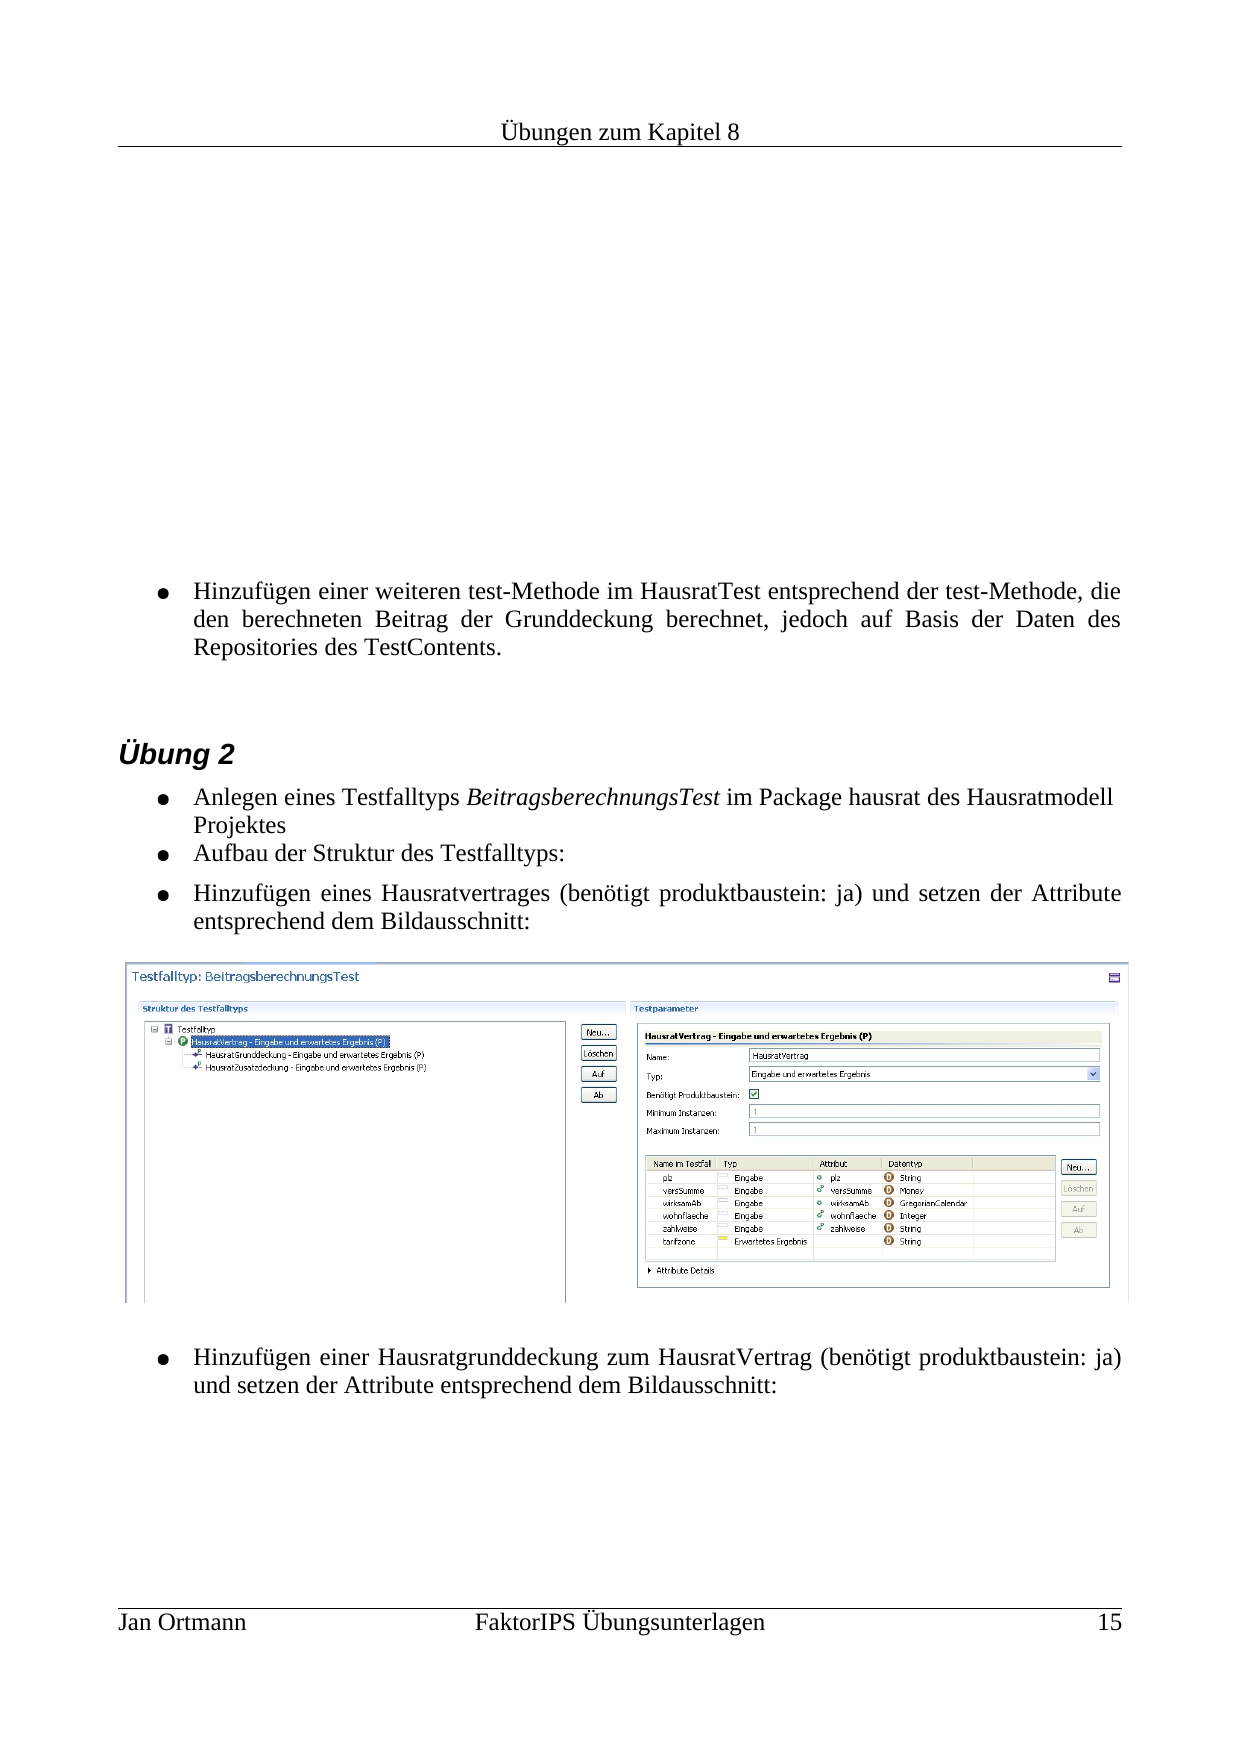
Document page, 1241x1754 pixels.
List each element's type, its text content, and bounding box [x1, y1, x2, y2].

subtitle Übung 2 [118, 738, 1122, 771]
list Anlegen eines Testfalltyps BeitragsberechnungsTest im Package hausrat des Hausratmodell Projektes [156, 783, 1122, 839]
list Aufbau der Struktur des Testfalltyps: [156, 839, 1122, 867]
list Hinzufügen einer weiteren test-Methode im HausratTest entsprechend der test-Methode, die den berechneten Beitrag der Grunddeckung berechnet, jedoch auf Basis der Daten des Repositories des TestContents. [156, 577, 1122, 661]
list Hinzufügen eines Hausratvertrages (benötigt produktbaustein: ja) und setzen der Attribute entsprechend dem Bildausschnitt: [156, 879, 1122, 934]
list Hinzufügen einer Hausratgrunddeckung zum HausratVertrag (benötigt produktbaustein: ja) und setzen der Attribute entsprechend dem Bildausschnitt: [156, 1343, 1122, 1398]
picture [124, 962, 1129, 1303]
